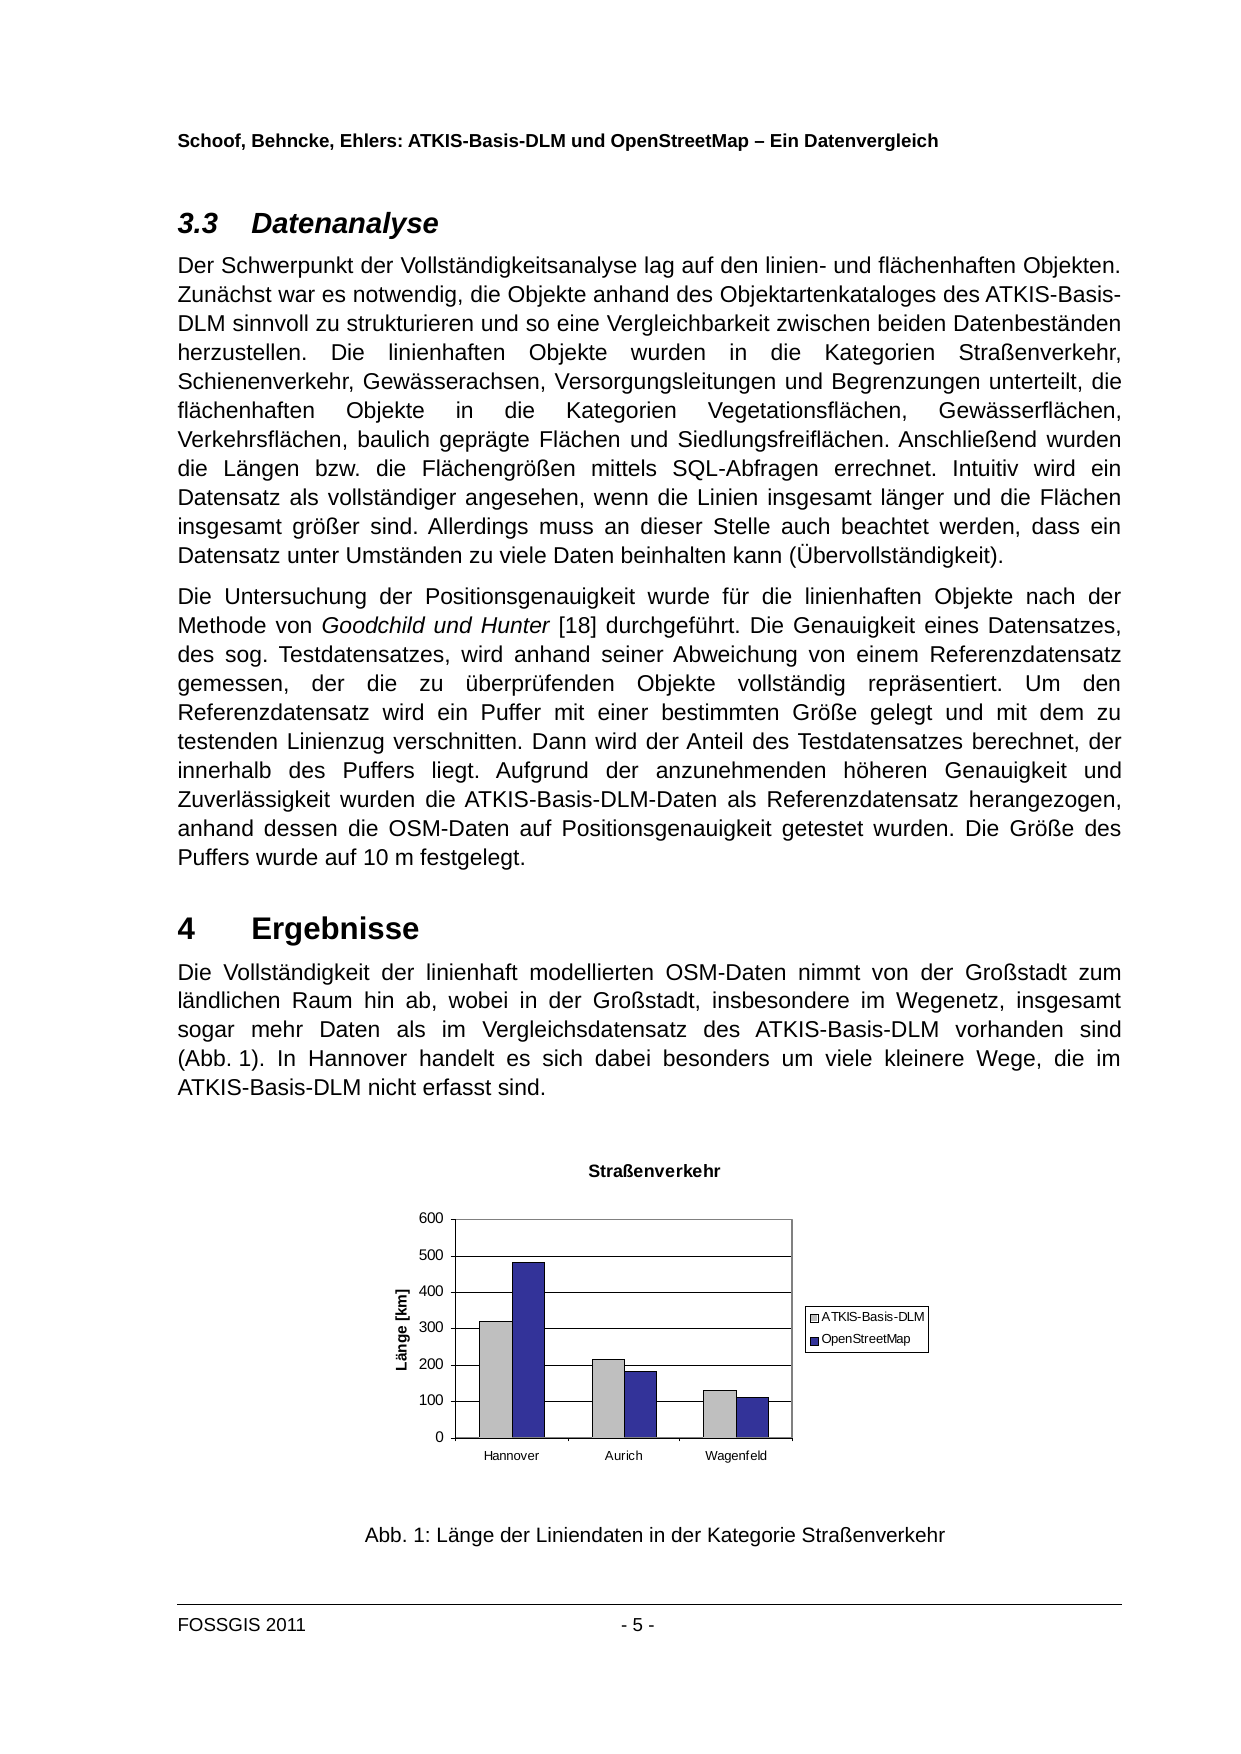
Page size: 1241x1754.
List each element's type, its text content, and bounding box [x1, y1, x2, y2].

text Die Untersuchung der Positionsgenauigkeit wurde für die linienhaften Objekte nach der Methode von Goodchild und Hunter [18] durchgeführt. Die Genauigkeit eines Datensatzes, des sog. Testdatensatzes, wird anhand seiner Abweichung von einem Referenzdatensatz gemessen, der die zu überprüfenden Objekte vollständig repräsentiert. Um den Referenzdatensatz wird ein Puffer mit einer bestimmten Größe gelegt und mit dem zu testenden Linienzug verschnitten. Dann wird der Anteil des Testdatensatzes berechnet, der innerhalb des Puffers liegt. Aufgrund der anzunehmenden höheren Genauigkeit und Zuverlässigkeit wurden die ATKIS-Basis-DLM-Daten als Referenzdatensatz herangezogen, anhand dessen die OSM-Daten auf Positionsgenauigkeit getestet wurden. Die Größe des Puffers wurde auf 10 m festgelegt. [177, 583, 1122, 870]
text Die Vollständigkeit der linienhaft modellierten OSM-Daten nimmt von der Großstadt zum ländlichen Raum hin ab, wobei in der Großstadt, insbesondere im Wegenetz, insgesamt sogar mehr Daten als im Vergleichsdatensatz des ATKIS-Basis-DLM vorhanden sind (Abb. 1). In Hannover handelt es sich dabei besonders um viele kleinere Wege, die im ATKIS-Basis-DLM nicht erfasst sind. [177, 958, 1122, 1101]
text Der Schwerpunkt der Vollständigkeitsanalyse lag auf den linien- und flächenhaften Objekten. Zunächst war es notwendig, die Objekte anhand des Objektartenkataloges des ATKIS-Basis-DLM sinnvoll zu strukturieren und so eine Vergleichbarkeit zwischen beiden Datenbeständen herzustellen. Die linienhaften Objekte wurden in die Kategorien Straßenverkehr, Schienenverkehr, Gewässerachsen, Versorgungsleitungen und Begrenzungen unterteilt, die flächenhaften Objekte in die Kategorien Vegetationsflächen, Gewässerflächen, Verkehrsflächen, baulich geprägte Flächen und Siedlungsfreiflächen. Anschließend wurden die Längen bzw. die Flächengrößen mittels SQL-Abfragen errechnet. Intuitiv wird ein Datensatz als vollständiger angesehen, wenn die Linien insgesamt länger und die Flächen insgesamt größer sind. Allerdings muss an dieser Stelle auch beachtet werden, dass ein Datensatz unter Umständen zu viele Daten beinhalten kann (Übervollständigkeit). [177, 252, 1122, 568]
subtitle Ergebnisse [177, 910, 1122, 946]
text Abb. 1: Länge der Liniendaten in der Kategorie Straßenverkehr [182, 1523, 1128, 1547]
subtitle Datenanalyse [177, 206, 1122, 239]
